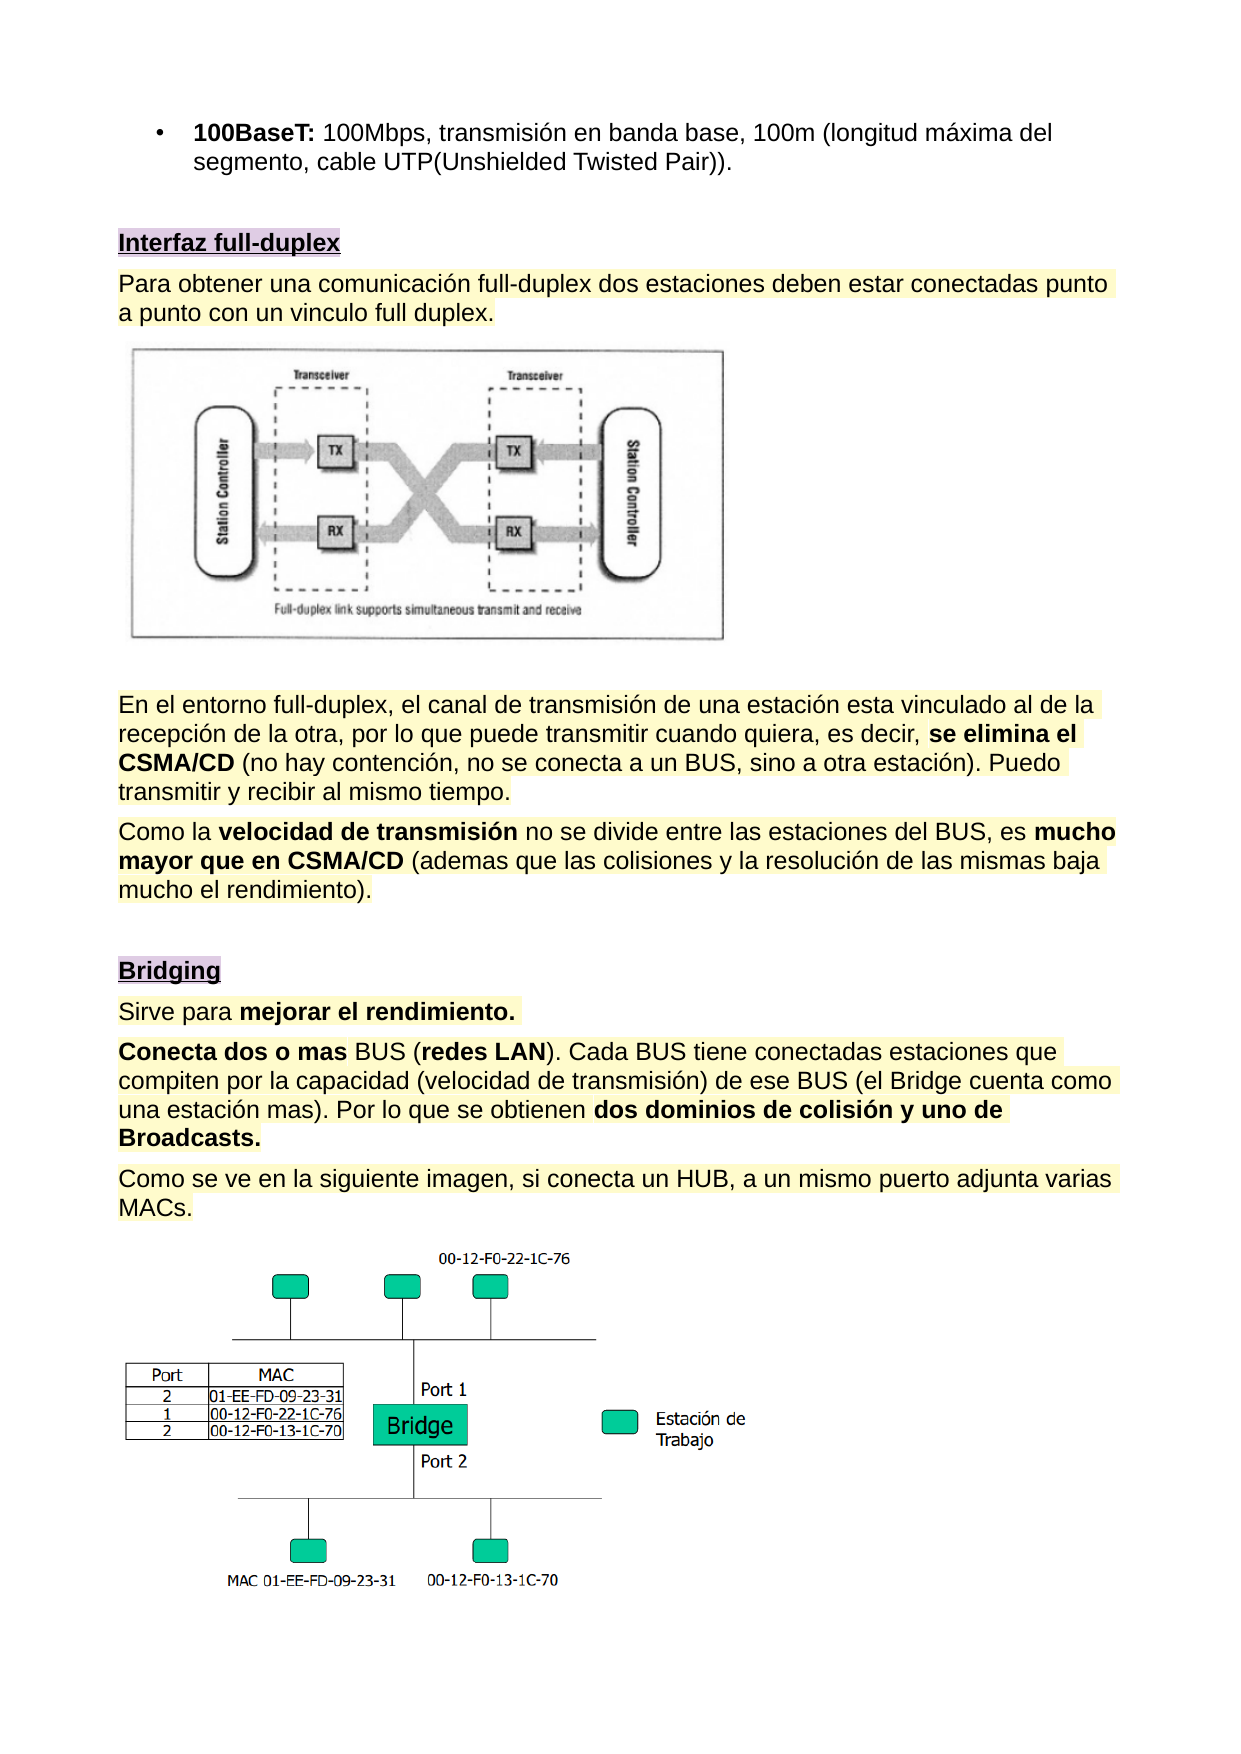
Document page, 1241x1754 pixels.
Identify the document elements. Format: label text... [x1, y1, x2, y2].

picture [123, 1247, 750, 1593]
text Como se ve en la siguiente imagen, si conecta un HUB, a un mismo puerto adjunta varias MACs. [118, 1164, 1122, 1221]
list 100BaseT: 100Mbps, transmisión en banda base, 100m (longitud máxima del segmento, cable UTP(Unshielded Twisted Pair)). [156, 118, 1122, 176]
text Para obtener una comunicación full-duplex dos estaciones deben estar conectadas punto a punto con un vinculo full duplex. [118, 269, 1122, 326]
text Como la velocidad de transmisión no se divide entre las estaciones del BUS, es mucho mayor que en CSMA/CD (ademas que las colisiones y la resolución de las mismas baja mucho el rendimiento). [118, 817, 1122, 903]
text Interfaz full-duplex [118, 228, 1122, 257]
text Conecta dos o mas BUS (redes LAN). Cada BUS tiene conectadas estaciones que compiten por la capacidad (velocidad de transmisión) de ese BUS (el Bridge cuenta como una estación mas). Por lo que se obtienen dos dominios de colisión y uno de Broadcasts. [118, 1037, 1122, 1152]
text Bridging [118, 956, 1122, 984]
picture [122, 340, 732, 650]
text En el entorno full-duplex, el canal de transmisión de una estación esta vinculado al de la recepción de la otra, por lo que puede transmitir cuando quiera, es decir, se elimina el CSMA/CD (no hay contención, no se conecta a un BUS, sino a otra estación). Puedo transmitir y recibir al mismo tiempo. [118, 690, 1122, 805]
text Sirve para mejorar el rendimiento. [118, 996, 1122, 1025]
